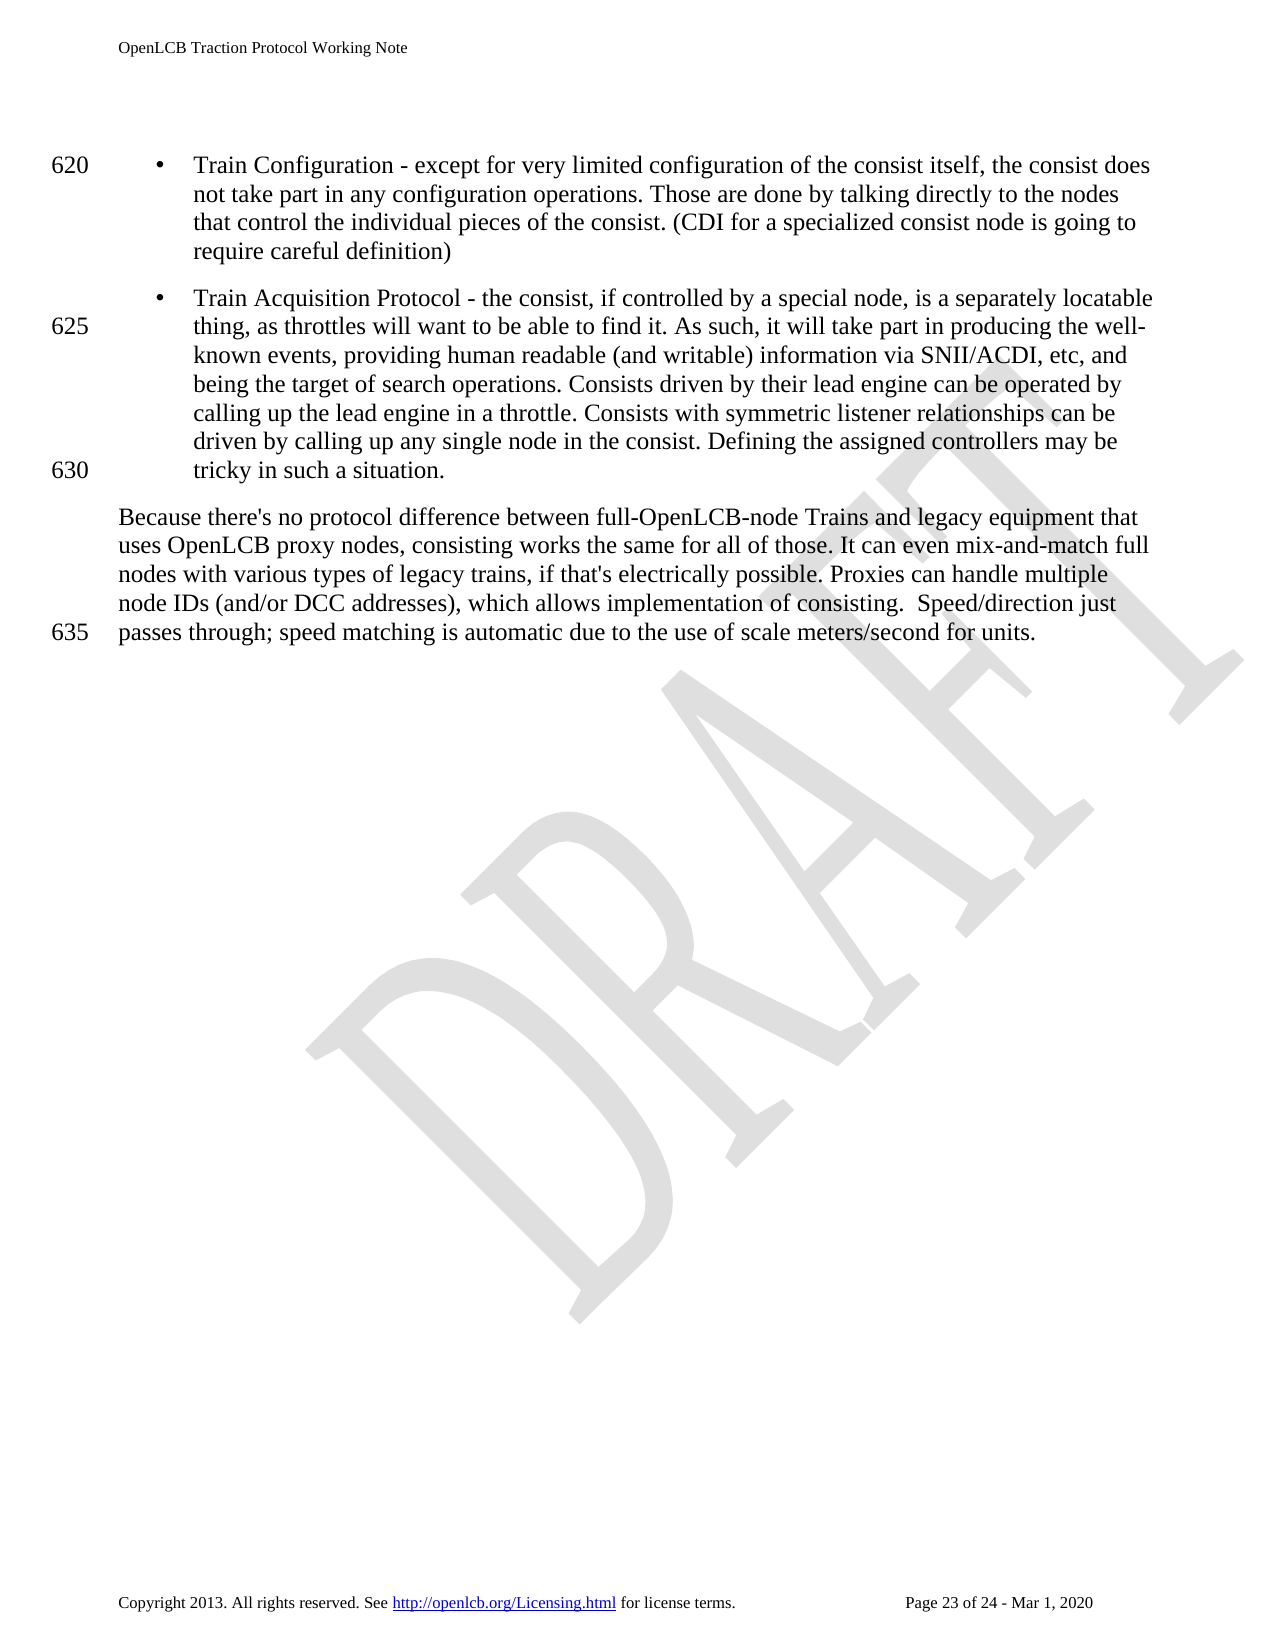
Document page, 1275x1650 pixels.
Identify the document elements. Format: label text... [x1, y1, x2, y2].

text Because there's no protocol difference between full-OpenLCB-node Trains and legacy equipment that uses OpenLCB proxy nodes, consisting works the same for all of those. It can even mix-and-match full nodes with various types of legacy trains, if that's electrically possible. Proxies can handle multiple node IDs (and/or DCC addresses), which allows implementation of consisting. Speed/direction just passes through; speed matching is automatic due to the use of scale meters/second for units. [118, 502, 851, 645]
list Train Configuration - except for very limited configuration of the consist itself, the consist does not take part in any configuration operations. Those are done by talking directly to the nodes that control the individual pieces of the consist. (CDI for a specialized consist node is going to require careful definition) [156, 150, 1157, 265]
text Because there's no protocol difference between full-OpenLCB-node Trains and legacy equipment that uses OpenLCB proxy nodes, consisting works the same for all of those. It can even mix-and-match full nodes with various types of legacy trains, if that's electrically possible. Proxies can handle multiple node IDs (and/or DCC addresses), which allows implementation of consisting. Speed/direction just passes through; speed matching is automatic due to the use of scale meters/second for units. [816, 502, 1143, 645]
list Train Acquisition Protocol - the consist, if controlled by a special node, is a separately locatable thing, as throttles will want to be able to find it. As such, it will take part in producing the well-known events, providing human readable (and writable) information via SNII/ACDI, etc, and being the target of search operations. Consists driven by their lead engine can be operated by calling up the lead engine in a throttle. Consists with symmetric listener relationships can be driven by calling up any single node in the consist. Defining the assigned controllers may be tricky in such a situation. [156, 283, 1157, 484]
text Because there's no protocol difference between full-OpenLCB-node Trains and legacy equipment that uses OpenLCB proxy nodes, consisting works the same for all of those. It can even mix-and-match full nodes with various types of legacy trains, if that's electrically possible. Proxies can handle multiple node IDs (and/or DCC addresses), which allows implementation of consisting. Speed/direction just passes through; speed matching is automatic due to the use of scale meters/second for units. [1043, 502, 1157, 616]
